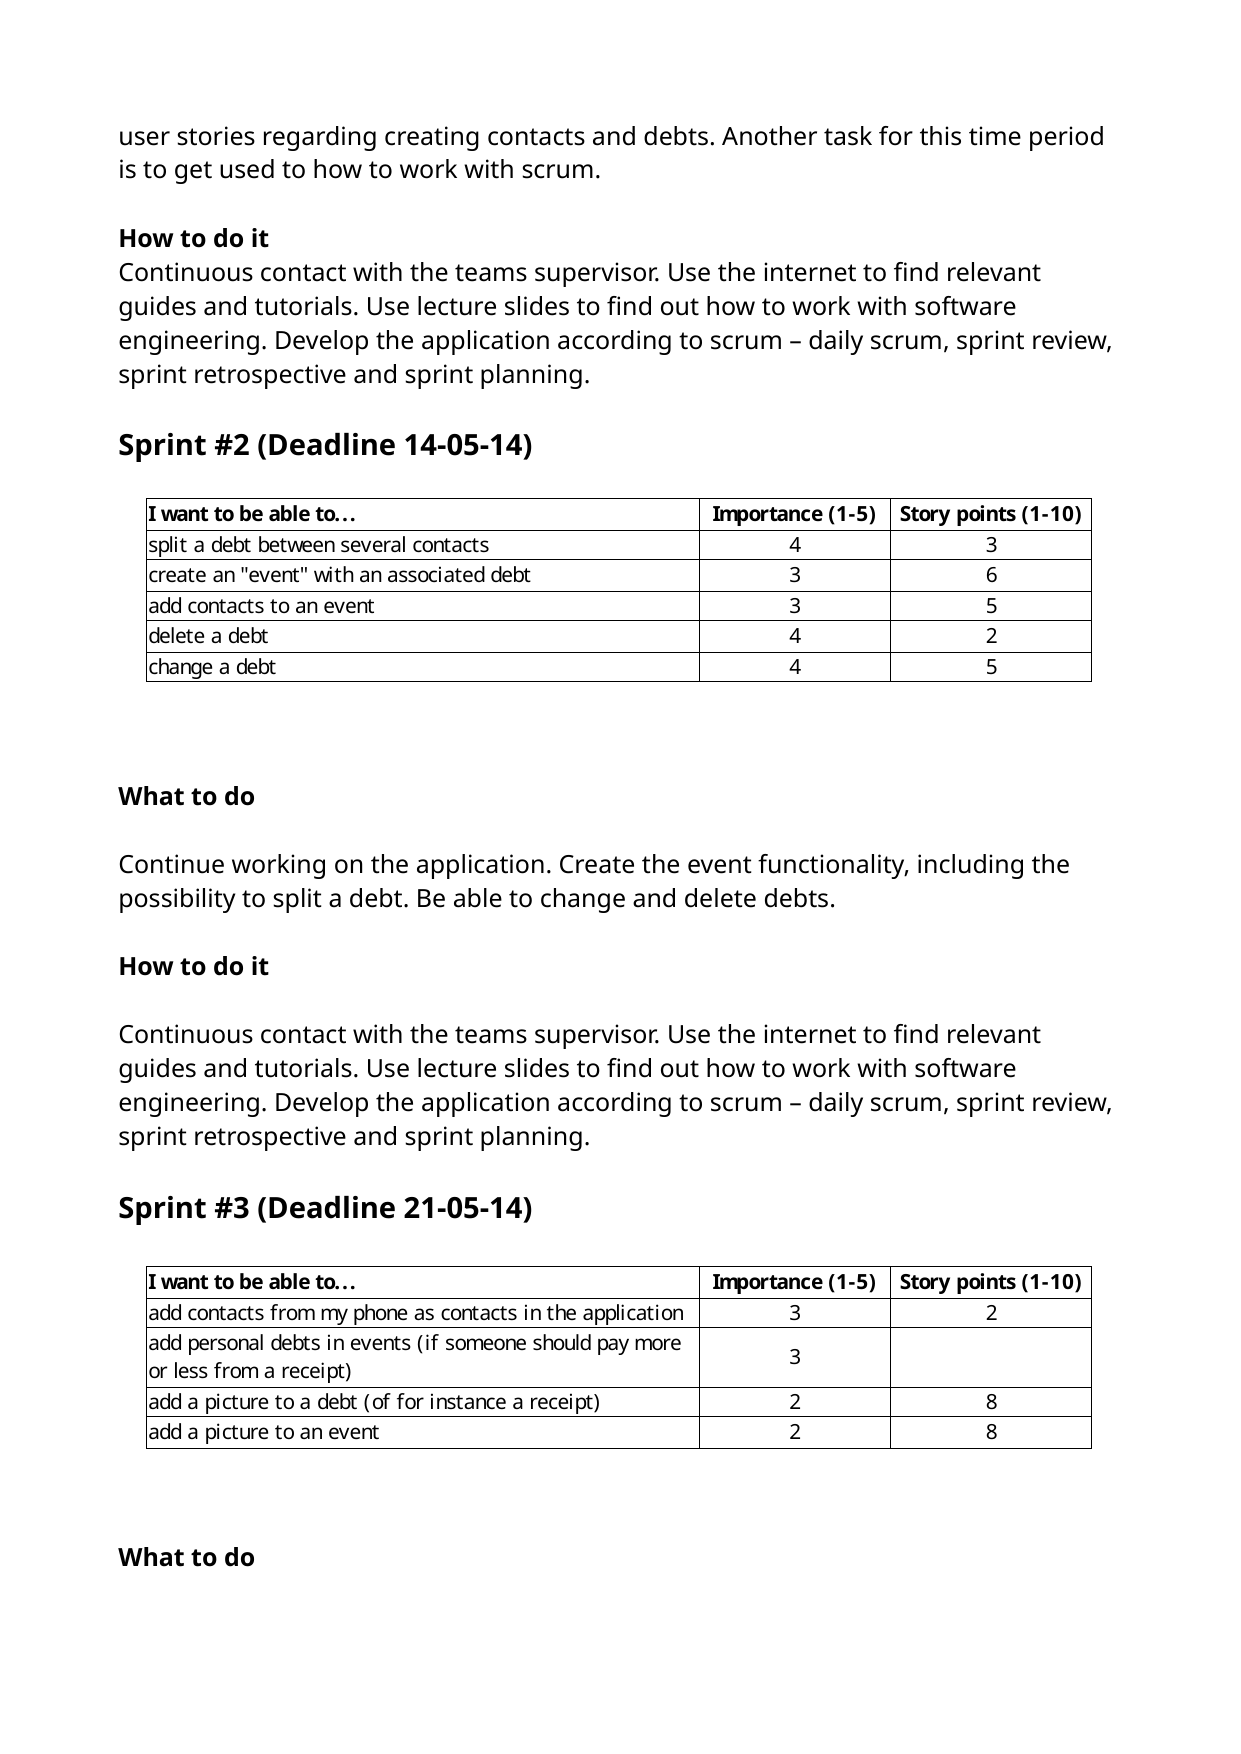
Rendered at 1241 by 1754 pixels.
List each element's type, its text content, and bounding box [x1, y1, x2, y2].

text What to do [118, 1540, 1122, 1574]
text user stories regarding creating contacts and debts. Another task for this time period is to get used to how to work with scrum. [118, 118, 1122, 186]
text What to do [118, 778, 1122, 812]
text How to do it [118, 949, 1122, 983]
text Sprint #3 (Deadline 21-05-14) [118, 1187, 1122, 1227]
text Continue working on the application. Create the event functionality, including the possibility to split a debt. Be able to change and delete debts. [118, 846, 1122, 914]
text Continuous contact with the teams supervisor. Use the internet to find relevant guides and tutorials. Use lecture slides to find out how to work with software engineering. Develop the application according to scrum – daily scrum, sprint review, sprint retrospective and sprint planning. [118, 1017, 1122, 1153]
text Sprint #2 (Deadline 14-05-14) [118, 425, 1122, 464]
text How to do it [118, 220, 1122, 254]
text Continuous contact with the teams supervisor. Use the internet to find relevant guides and tutorials. Use lecture slides to find out how to work with software engineering. Develop the application according to scrum – daily scrum, sprint review, sprint retrospective and sprint planning. [118, 254, 1122, 391]
